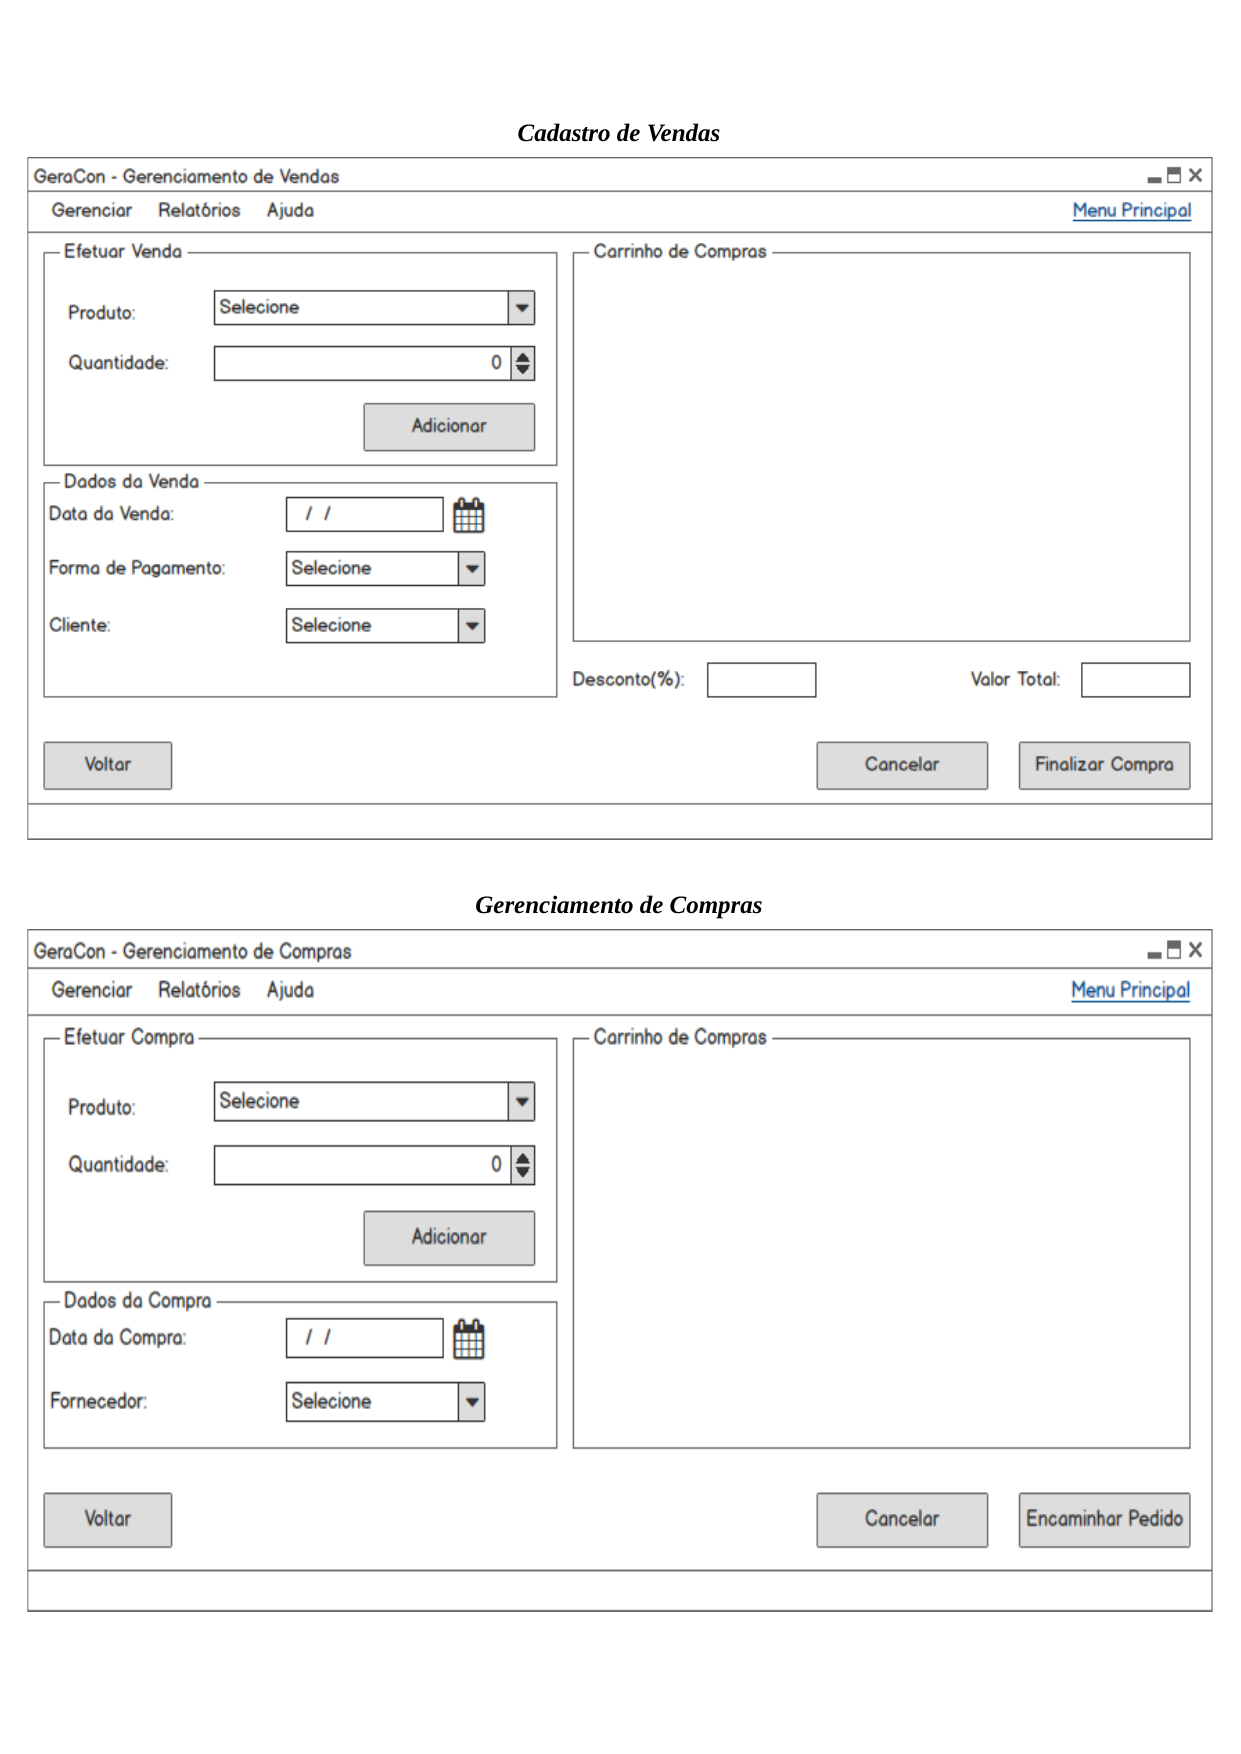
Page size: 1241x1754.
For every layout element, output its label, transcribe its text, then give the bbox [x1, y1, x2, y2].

picture [27, 929, 1213, 1612]
text Gerenciamento de Compras [118, 890, 1122, 919]
picture [27, 157, 1213, 840]
text Cadastro de Vendas [118, 118, 1122, 147]
